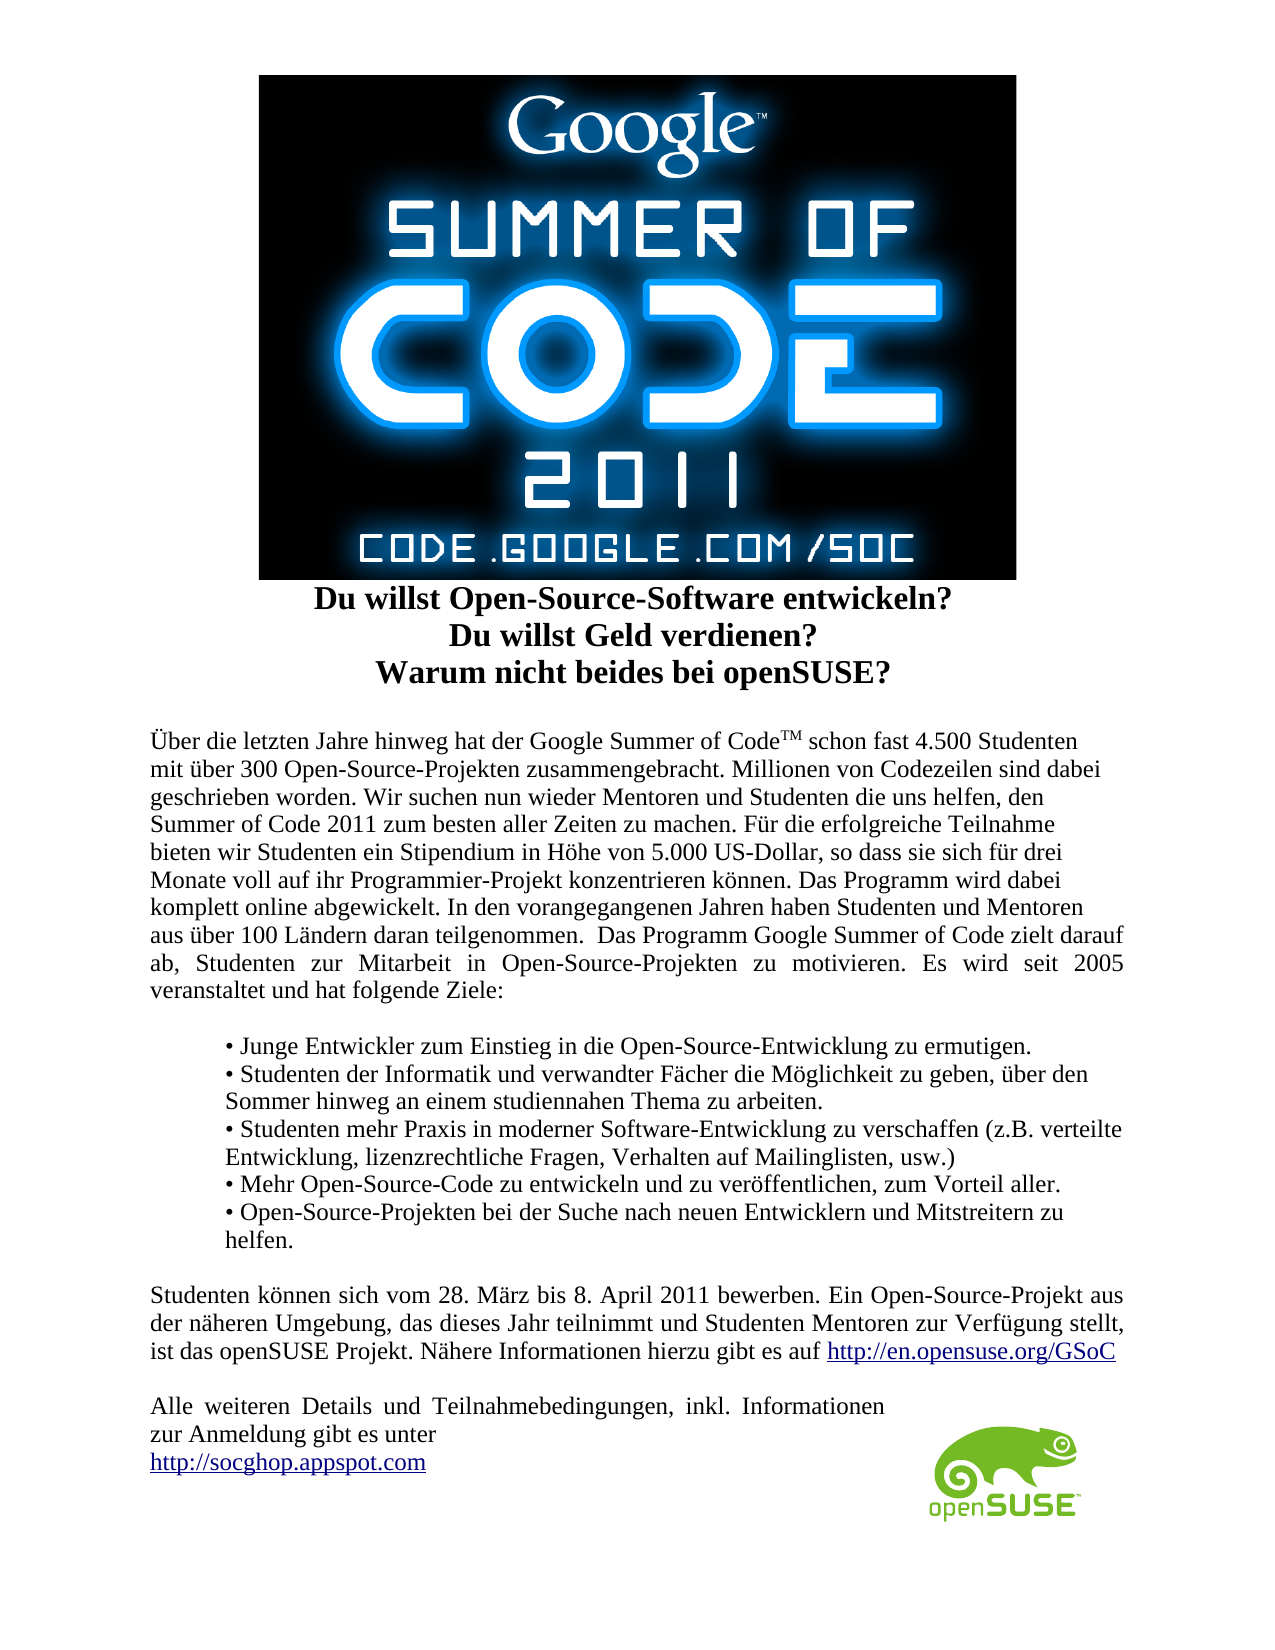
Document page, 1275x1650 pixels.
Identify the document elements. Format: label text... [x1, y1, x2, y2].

text • Mehr Open-Source-Code zu entwickeln und zu veröffentlichen, zum Vorteil aller. [225, 1171, 1125, 1198]
text • Open-Source-Projekten bei der Suche nach neuen Entwicklern und Mitstreitern zu [225, 1198, 1125, 1226]
picture [258, 75, 1017, 580]
text Entwicklung, lizenzrechtliche Fragen, Verhalten auf Mailinglisten, usw.) [225, 1143, 1125, 1171]
text Du willst Geld verdienen? [150, 617, 1125, 653]
text Über die letzten Jahre hinweg hat der Google Summer of CodeTM schon fast 4.500 Studenten [150, 727, 1125, 755]
text [1032, 1448, 1125, 1475]
text komplett online abgewickelt. In den vorangegangenen Jahren haben Studenten und Mentoren [150, 893, 1125, 921]
text geschrieben worden. Wir suchen nun wieder Mentoren und Studenten die uns helfen, den [150, 783, 1125, 810]
text • Studenten mehr Praxis in moderner Software-Entwicklung zu verschaffen (z.B. verteilte [225, 1115, 1125, 1143]
text helfen. [225, 1226, 1125, 1254]
text http://socghop.appspot.com [150, 1448, 946, 1475]
text bieten wir Studenten ein Stipendium in Höhe von 5.000 US-Dollar, so dass sie sich für drei [150, 838, 1125, 866]
text Studenten können sich vom 28. März bis 8. April 2011 bewerben. Ein Open-Source-Projekt aus der näheren Umgebung, das dieses Jahr teilnimmt und Studenten Mentoren zur Verfügung stellt, ist das openSUSE Projekt. Nähere Informationen hierzu gibt es auf http://en.opensuse.org/GSoC [150, 1281, 1125, 1364]
text Warum nicht beides bei openSUSE? [150, 653, 1125, 690]
text aus über 100 Ländern daran teilgenommen. Das Programm Google Summer of Code zielt darauf ab, Studenten zur Mitarbeit in Open-Source-Projekten zu motivieren. Es wird seit 2005 veranstaltet und hat folgende Ziele: [150, 921, 1125, 1004]
text mit über 300 Open-Source-Projekten zusammengebracht. Millionen von Codezeilen sind dabei [150, 755, 1125, 783]
text Monate voll auf ihr Programmier-Projekt konzentrieren können. Das Programm wird dabei [150, 866, 1125, 893]
text Alle weiteren Details und Teilnahmebedingungen, inkl. Informationen zur Anmeldung gibt es unter [150, 1392, 1125, 1448]
text Du willst Open-Source-Software entwickeln? [150, 580, 1125, 617]
text [944, 1460, 982, 1475]
text Sommer hinweg an einem studiennahen Thema zu arbeiten. [225, 1087, 1125, 1115]
text Summer of Code 2011 zum besten aller Zeiten zu machen. Für die erfolgreiche Teilnahme [150, 810, 1125, 838]
text • Junge Entwickler zum Einstieg in die Open-Source-Entwicklung zu ermutigen. [225, 1032, 1125, 1060]
text • Studenten der Informatik und verwandter Fächer die Möglichkeit zu geben, über den [225, 1060, 1125, 1087]
